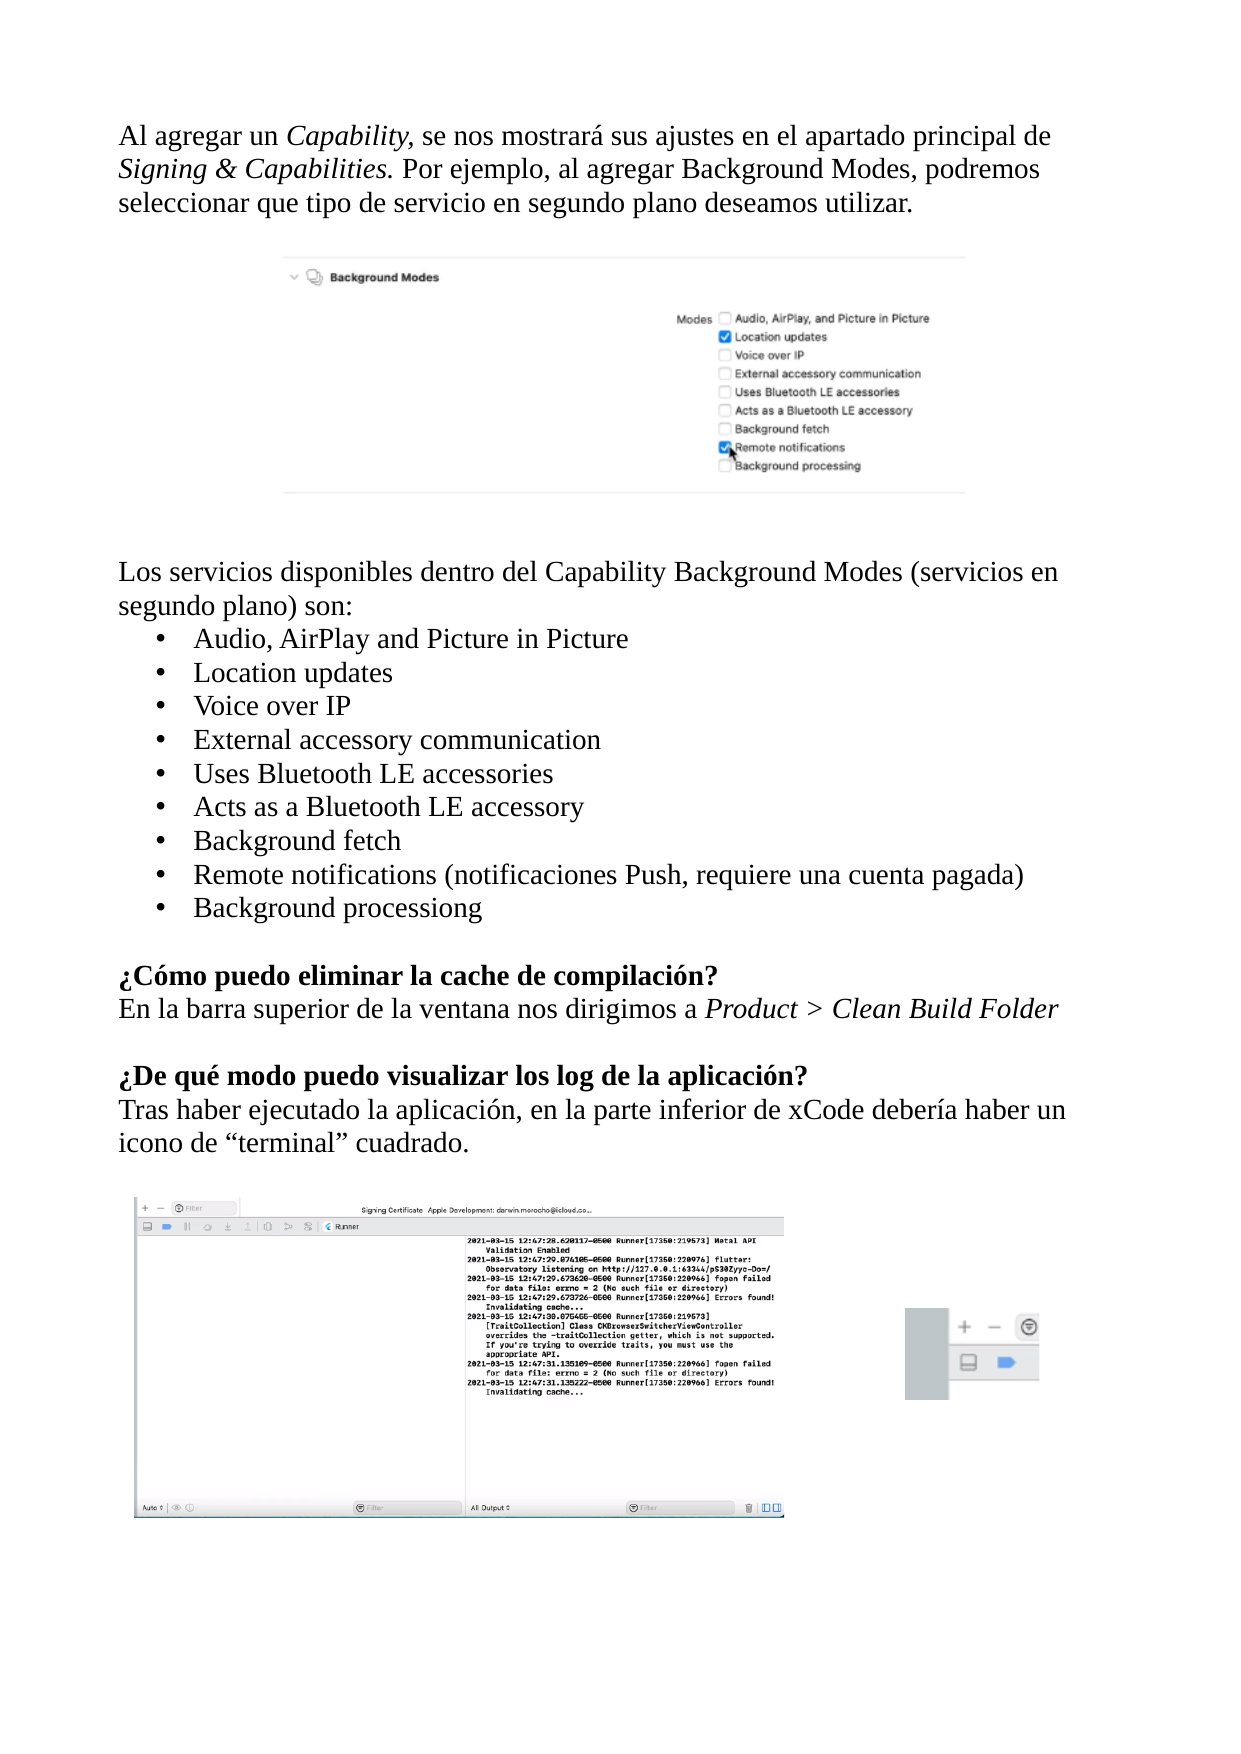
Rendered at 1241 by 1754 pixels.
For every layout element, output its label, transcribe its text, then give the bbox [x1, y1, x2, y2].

list Uses Bluetooth LE accessories [156, 756, 1122, 789]
text ¿De qué modo puedo visualizar los log de la aplicación? [118, 1058, 1122, 1092]
text Al agregar un Capability, se nos mostrará sus ajustes en el apartado principal de Signing & Capabilities. Por ejemplo, al agregar Background Modes, podremos seleccionar que tipo de servicio en segundo plano deseamos utilizar. [118, 118, 1122, 219]
text Los servicios disponibles dentro del Capability Background Modes (servicios en segundo plano) son: [118, 554, 1122, 621]
list Background fetch [156, 823, 1122, 857]
list Acts as a Bluetooth LE accessory [156, 789, 1122, 823]
text Tras haber ejecutado la aplicación, en la parte inferior de xCode debería haber un icono de “terminal” cuadrado. [118, 1092, 1122, 1159]
list Remote notifications (notificaciones Push, requiere una cuenta pagada) [156, 857, 1122, 890]
text ¿Cómo puedo eliminar la cache de compilación? [118, 958, 1122, 991]
picture [905, 1308, 1040, 1400]
text En la barra superior de la ventana nos dirigimos a Product > Clean Build Folder [118, 991, 1122, 1025]
list Voice over IP [156, 688, 1122, 722]
picture [274, 252, 966, 499]
list Background processiong [156, 890, 1122, 924]
picture [134, 1197, 785, 1518]
list Audio, AirPlay and Picture in Picture [156, 621, 1122, 655]
list Location updates [156, 655, 1122, 688]
list External accessory communication [156, 722, 1122, 756]
